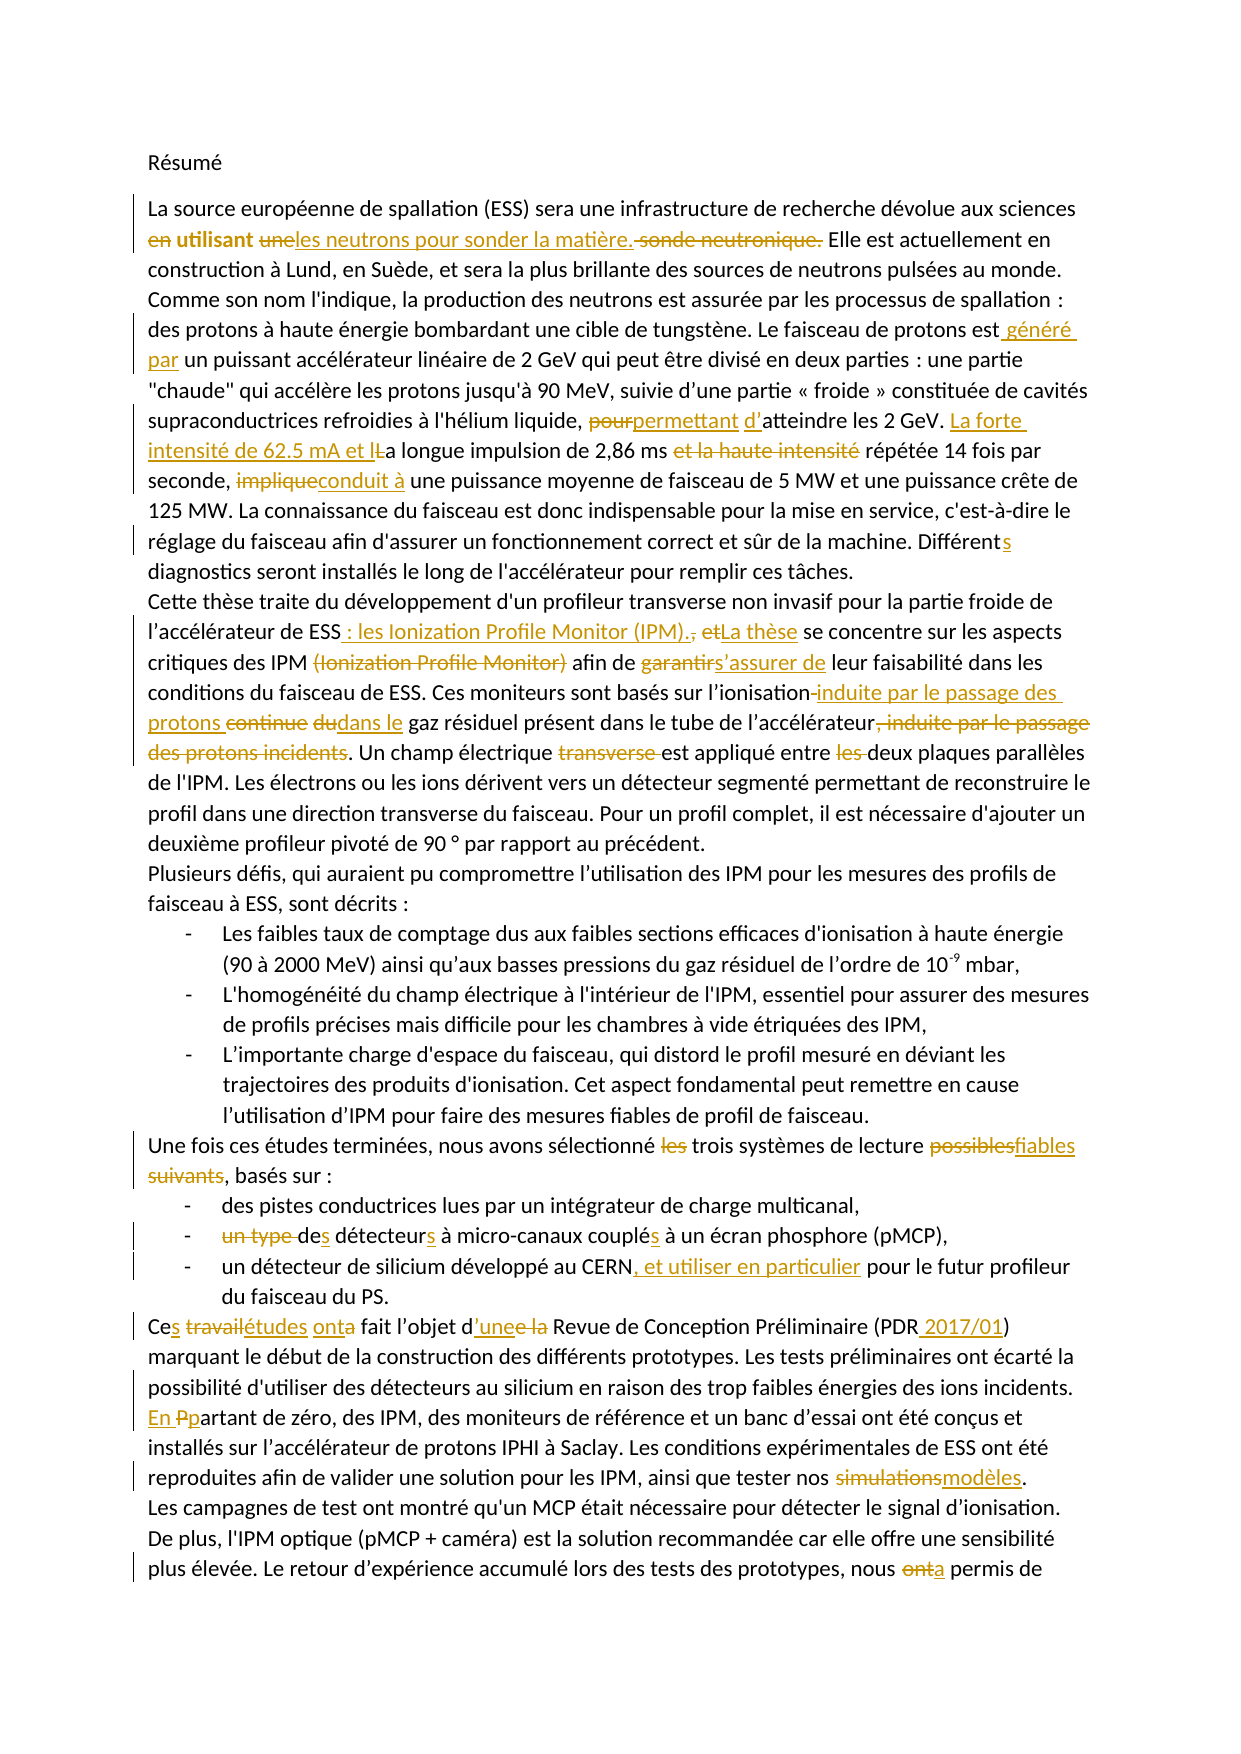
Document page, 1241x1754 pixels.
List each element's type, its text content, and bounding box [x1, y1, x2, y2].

text Résumé [148, 148, 1093, 176]
list Les faibles taux de comptage dus aux faibles sections efficaces d'ionisation à haute énergie (90 à 2000 MeV) ainsi qu’aux basses pressions du gaz résiduel de l’ordre de 10-9 mbar, [185, 919, 1093, 978]
list des pistes conductrices lues par un intégrateur de charge multicanal, [184, 1191, 1093, 1219]
list L’importante charge d'espace du faisceau, qui distord le profil mesuré en déviant les trajectoires des produits d'ionisation. Cet aspect fondamental peut remettre en cause l’utilisation d’IPM pour faire des mesures fiables de profil de faisceau. [185, 1040, 1093, 1129]
list L'homogénéité du champ électrique à l'intérieur de l'IPM, essentiel pour assurer des mesures de profils précises mais difficile pour les chambres à vide étriquées des IPM, [185, 980, 1093, 1038]
list Ces études ont fait l’objet d’une Revue de Conception Préliminaire (PDR 2017/01) marquant le début de la construction des différents prototypes. Les tests préliminaires ont écarté la possibilité d'utiliser des détecteurs au silicium en raison des trop faibles énergies des ions incidents. En partant de zéro, des IPM, des moniteurs de référence et un banc d’essai ont été conçus et installés sur l’accélérateur de protons IPHI à Saclay. Les conditions expérimentales de ESS ont été reproduites afin de valider une solution pour les IPM, ainsi que tester nos modèles. Les campagnes de test ont montré qu'un MCP était nécessaire pour détecter le signal d’ionisation. De plus, l'IPM optique (pMCP + caméra) est la solution recommandée car elle offre une sensibilité plus élevée. Le retour d’expérience accumulé lors des tests des prototypes, nous a permis de proposer une conception quasi finale d’un IPM, présentée lors de la Revue Critique de Conception (CDR 2019/03), menant au début de la phase de production. [148, 1312, 1093, 1582]
list un détecteur de silicium développé au CERN, et utiliser en particulier pour le futur profileur du faisceau du PS. [184, 1252, 1093, 1310]
list Une fois ces études terminées, nous avons sélectionné trois systèmes de lecture fiables , basés sur : [148, 1131, 1093, 1189]
text La source européenne de spallation (ESS) sera une infrastructure de recherche dévolue aux sciences utilisant les neutrons pour sonder la matière. Elle est actuellement en construction à Lund, en Suède, et sera la plus brillante des sources de neutrons pulsées au monde. Comme son nom l'indique, la production des neutrons est assurée par les processus de spallation : des protons à haute énergie bombardant une cible de tungstène. Le faisceau de protons est généré par un puissant accélérateur linéaire de 2 GeV qui peut être divisé en deux parties : une partie "chaude" qui accélère les protons jusqu'à 90 MeV, suivie d’une partie « froide » constituée de cavités supraconductrices refroidies à l'hélium liquide, permettant d’atteindre les 2 GeV. La forte intensité de 62.5 mA et la longue impulsion de 2,86 ms répétée 14 fois par seconde, conduit à une puissance moyenne de faisceau de 5 MW et une puissance crête de 125 MW. La connaissance du faisceau est donc indispensable pour la mise en service, c'est-à-dire le réglage du faisceau afin d'assurer un fonctionnement correct et sûr de la machine. Différents diagnostics seront installés le long de l'accélérateur pour remplir ces tâches. Cette thèse traite du développement d'un profileur transverse non invasif pour la partie froide de l’accélérateur de ESS : les Ionization Profile Monitor (IPM). La thèse se concentre sur les aspects critiques des IPM afin de s’assurer de leur faisabilité dans les conditions du faisceau de ESS. Ces moniteurs sont basés sur l’ionisationinduite par le passage des protons dans le gaz résiduel présent dans le tube de l’accélérateur. Un champ électrique est appliqué entre deux plaques parallèles de l'IPM. Les électrons ou les ions dérivent vers un détecteur segmenté permettant de reconstruire le profil dans une direction transverse du faisceau. Pour un profil complet, il est nécessaire d'ajouter un deuxième profileur pivoté de 90 ° par rapport au précédent. Plusieurs défis, qui auraient pu compromettre l’utilisation des IPM pour les mesures des profils de faisceau à ESS, sont décrits : [148, 194, 1093, 917]
list des détecteurs à micro-canaux couplés à un écran phosphore (pMCP), [184, 1222, 1093, 1249]
